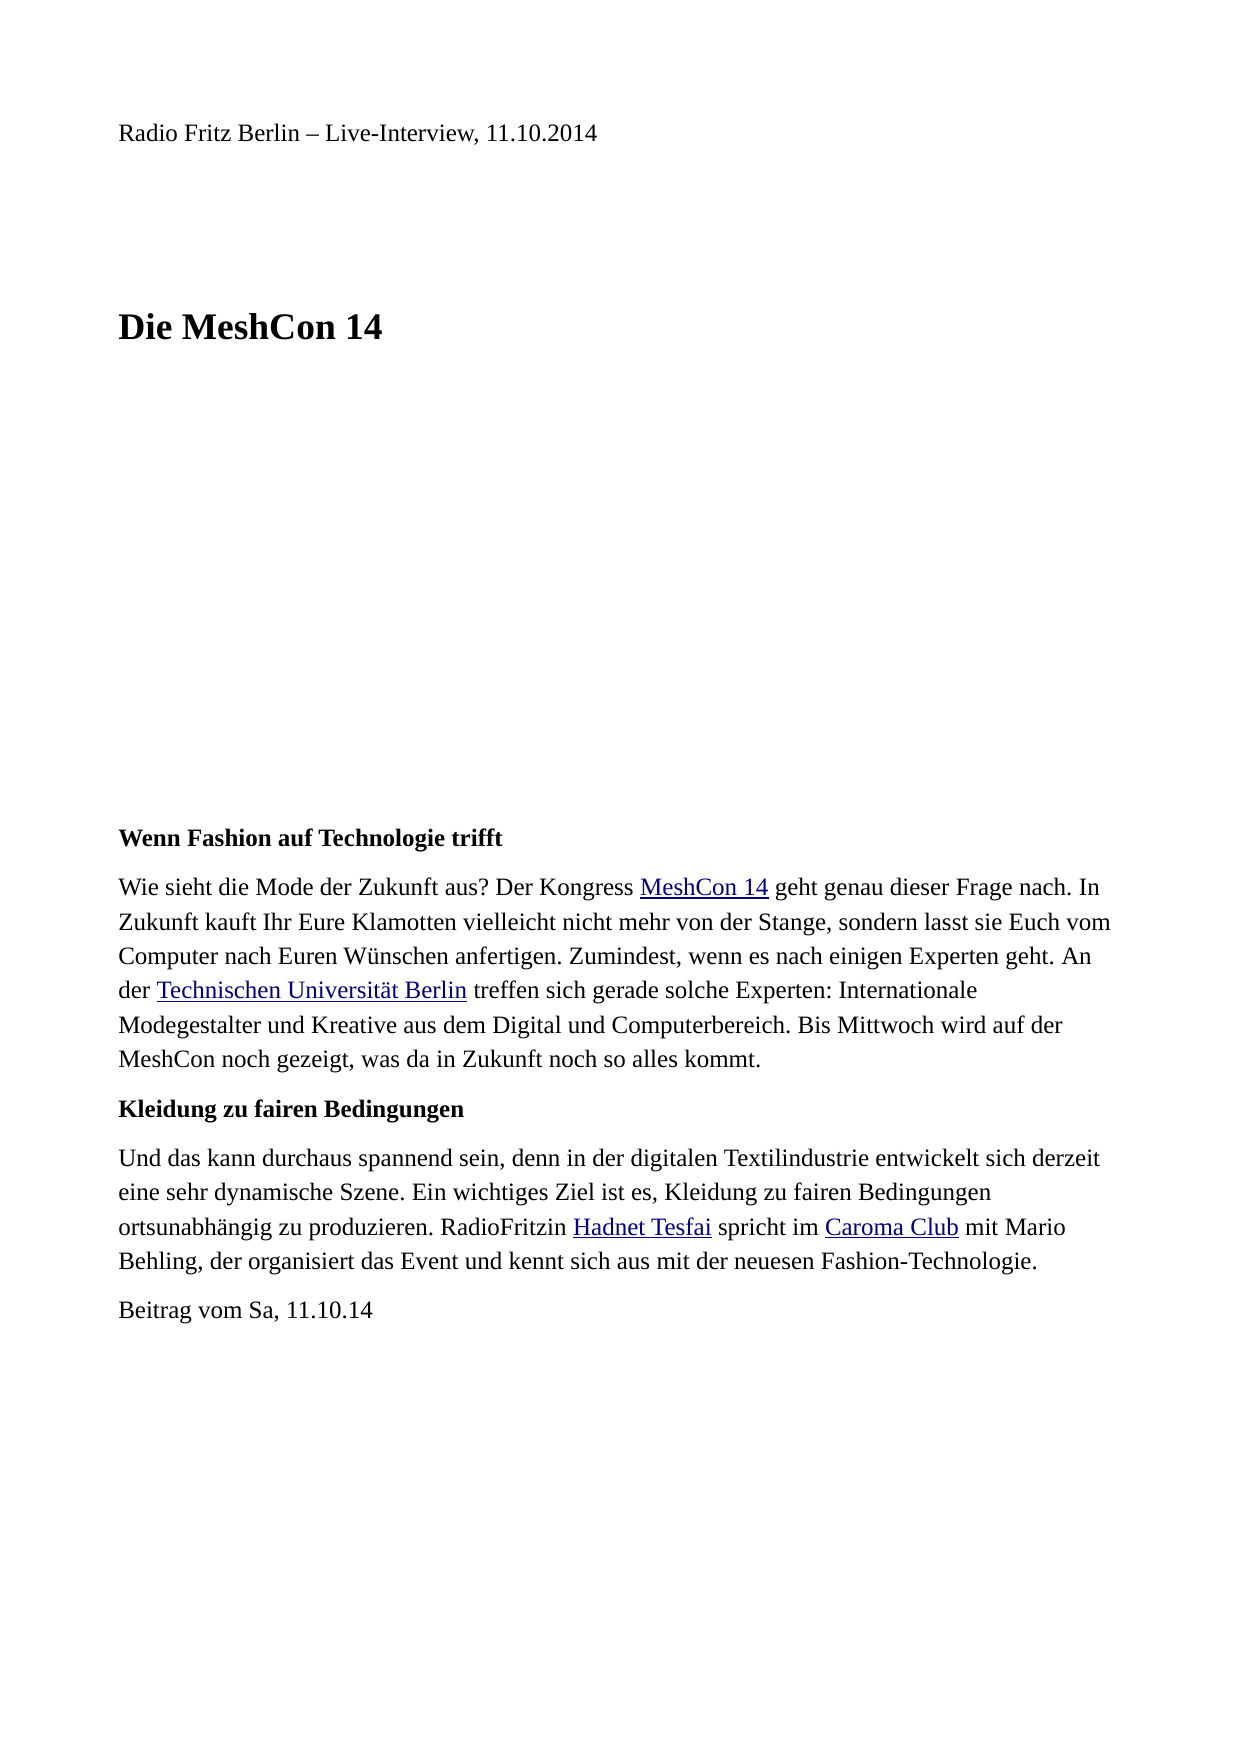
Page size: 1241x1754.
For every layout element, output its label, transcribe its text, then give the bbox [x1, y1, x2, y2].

text Und das kann durchaus spannend sein, denn in der digitalen Textilindustrie entwickelt sich derzeit eine sehr dynamische Szene. Ein wichtiges Ziel ist es, Kleidung zu fairen Bedingungen ortsunabhängig zu produzieren. RadioFritzin Hadnet Tesfai spricht im Caroma Club mit Mario Behling, der organisiert das Event und kennt sich aus mit der neuesen Fashion-Technologie. [118, 1143, 1122, 1275]
text Radio Fritz Berlin – Live-Interview, 11.10.2014 [118, 118, 1122, 147]
text Beitrag vom Sa, 11.10.14 [118, 1295, 1122, 1324]
text Wenn Fashion auf Technologie trifft [118, 823, 1122, 852]
subtitle Die MeshCon 14 [118, 304, 1122, 347]
text Kleidung zu fairen Bedingungen [118, 1094, 1122, 1122]
text Wie sieht die Mode der Zukunft aus? Der Kongress MeshCon 14 geht genau dieser Frage nach. In Zukunft kauft Ihr Eure Klamotten vielleicht nicht mehr von der Stange, sondern lasst sie Euch vom Computer nach Euren Wünschen anfertigen. Zumindest, wenn es nach einigen Experten geht. An der Technischen Universität Berlin treffen sich gerade solche Experten: Internationale Modegestalter und Kreative aus dem Digital und Computerbereich. Bis Mittwoch wird auf der MeshCon noch gezeigt, was da in Zukunft noch so alles kommt. [118, 872, 1122, 1073]
